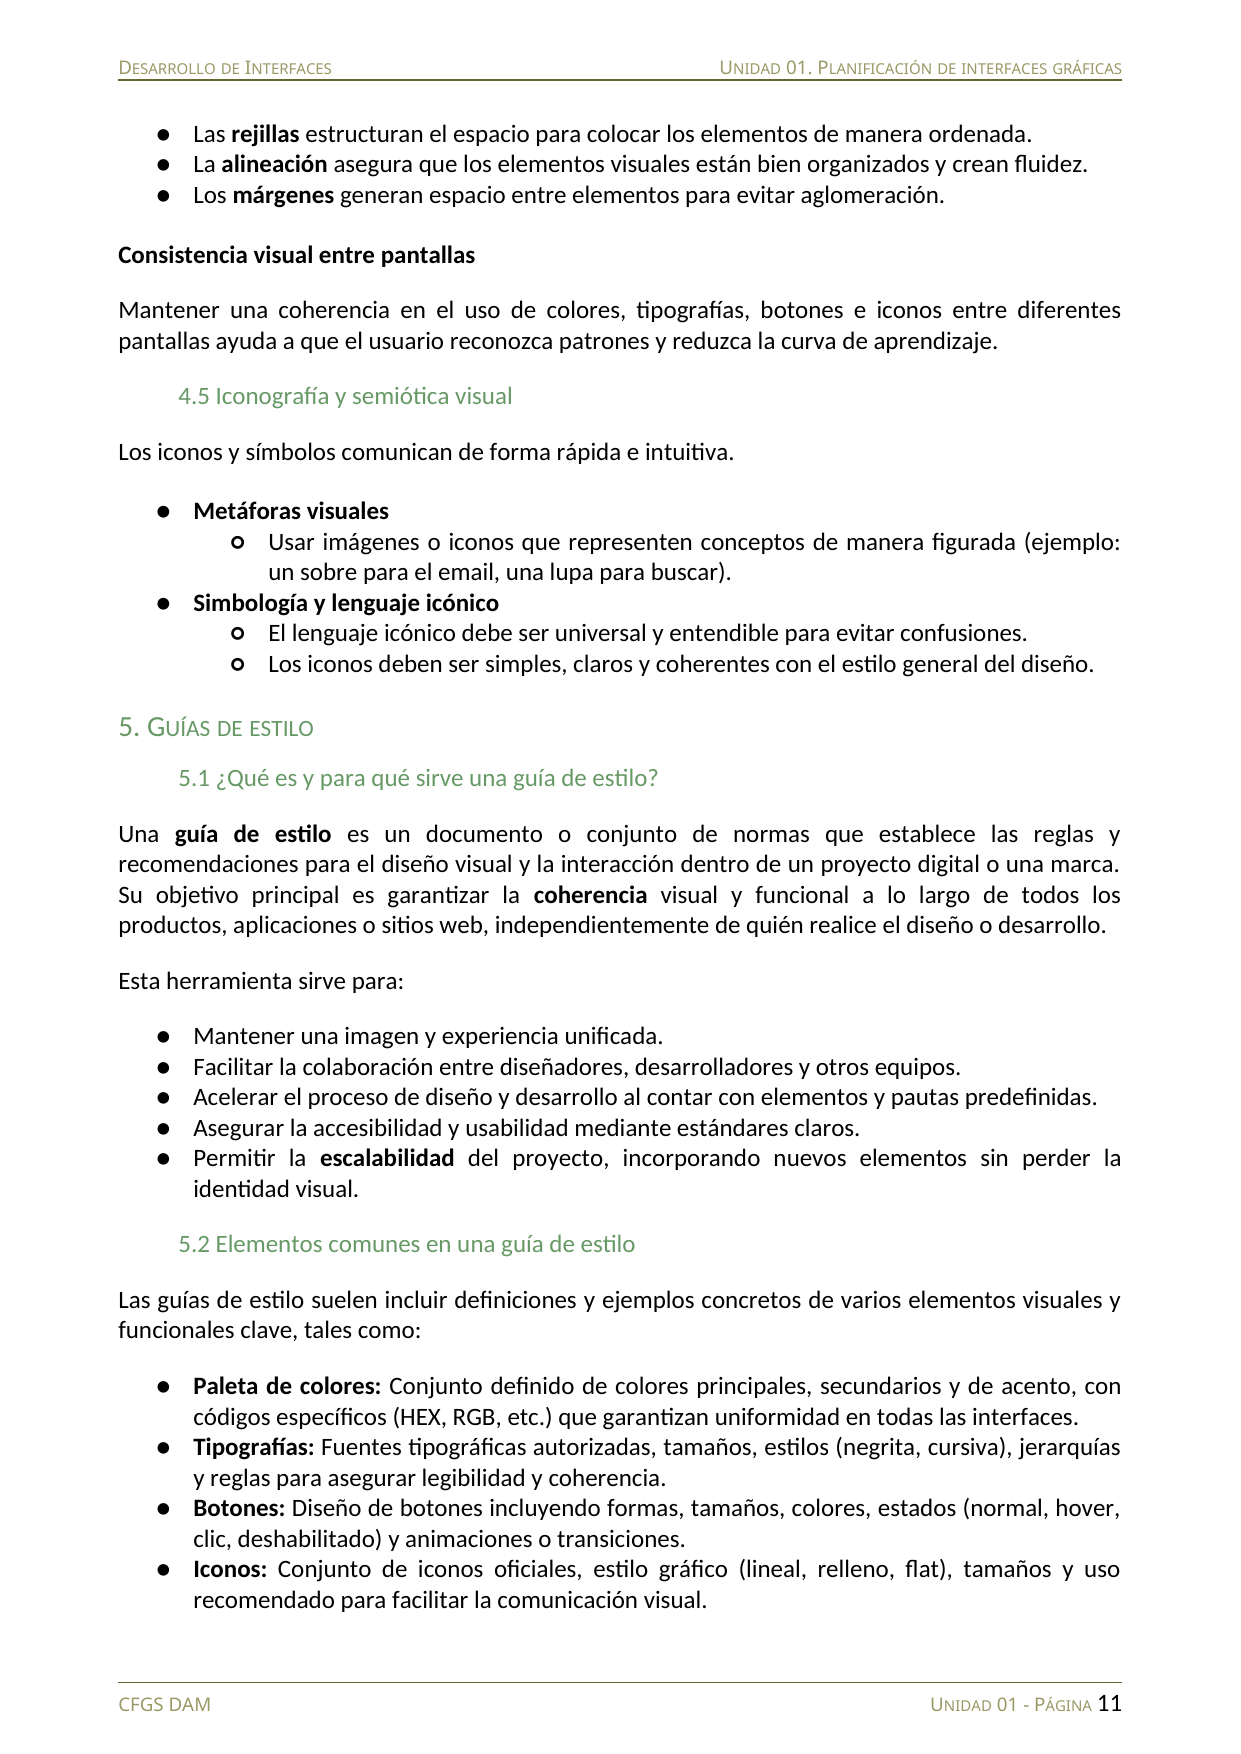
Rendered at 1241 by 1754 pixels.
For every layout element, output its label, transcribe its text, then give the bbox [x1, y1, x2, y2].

text Mantener una coherencia en el uso de colores, tipografías, botones e iconos entre diferentes pantallas ayuda a que el usuario reconozca patrones y reduzca la curva de aprendizaje. [118, 294, 1122, 355]
list Botones: Diseño de botones incluyendo formas, tamaños, colores, estados (normal, hover, clic, deshabilitado) y animaciones o transiciones. [156, 1492, 1122, 1553]
list Paleta de colores: Conjunto definido de colores principales, secundarios y de acento, con códigos específicos (HEX, RGB, etc.) que garantizan uniformidad en todas las interfaces. [156, 1370, 1122, 1431]
subtitle 5.2 Elementos comunes en una guía de estilo [178, 1228, 1122, 1259]
list El lenguaje icónico debe ser universal y entendible para evitar confusiones. [231, 618, 1122, 648]
list Iconos: Conjunto de iconos oficiales, estilo gráfico (lineal, relleno, flat), tamaños y uso recomendado para facilitar la comunicación visual. [156, 1553, 1122, 1614]
list Las rejillas estructuran el espacio para colocar los elementos de manera ordenada. [156, 118, 1122, 148]
list Asegurar la accesibilidad y usabilidad mediante estándares claros. [156, 1112, 1122, 1142]
list Los márgenes generan espacio entre elementos para evitar aglomeración. [156, 179, 1122, 209]
text Consistencia visual entre pantallas [118, 239, 1122, 269]
list Facilitar la colaboración entre diseñadores, desarrolladores y otros equipos. [156, 1051, 1122, 1081]
subtitle 4.5 Iconografía y semiótica visual [178, 380, 1122, 411]
list Usar imágenes o iconos que representen conceptos de manera figurada (ejemplo: un sobre para el email, una lupa para buscar). [231, 526, 1122, 587]
subtitle 5.1 ¿Qué es y para qué sirve una guía de estilo? [178, 762, 1122, 793]
list La alineación asegura que los elementos visuales están bien organizados y crean fluidez. [156, 148, 1122, 179]
subtitle 5. Guías de estilo [118, 708, 1122, 743]
list Acelerar el proceso de diseño y desarrollo al contar con elementos y pautas predefinidas. [156, 1081, 1122, 1112]
text Una guía de estilo es un documento o conjunto de normas que establece las reglas y recomendaciones para el diseño visual y la interacción dentro de un proyecto digital o una marca. Su objetivo principal es garantizar la coherencia visual y funcional a lo largo de todos los productos, aplicaciones o sitios web, independientemente de quién realice el diseño o desarrollo. [118, 818, 1122, 940]
text Los iconos y símbolos comunican de forma rápida e intuitiva. [118, 436, 1122, 466]
list Tipografías: Fuentes tipográficas autorizadas, tamaños, estilos (negrita, cursiva), jerarquías y reglas para asegurar legibilidad y coherencia. [156, 1431, 1122, 1492]
list Permitir la escalabilidad del proyecto, incorporando nuevos elementos sin perder la identidad visual. [156, 1142, 1122, 1203]
list Mantener una imagen y experiencia unificada. [156, 1020, 1122, 1051]
list Metáforas visuales [156, 496, 1122, 526]
list Los iconos deben ser simples, claros y coherentes con el estilo general del diseño. [231, 648, 1122, 679]
text Esta herramienta sirve para: [118, 965, 1122, 995]
text Las guías de estilo suelen incluir definiciones y ejemplos concretos de varios elementos visuales y funcionales clave, tales como: [118, 1284, 1122, 1345]
list Simbología y lenguaje icónico [156, 587, 1122, 618]
